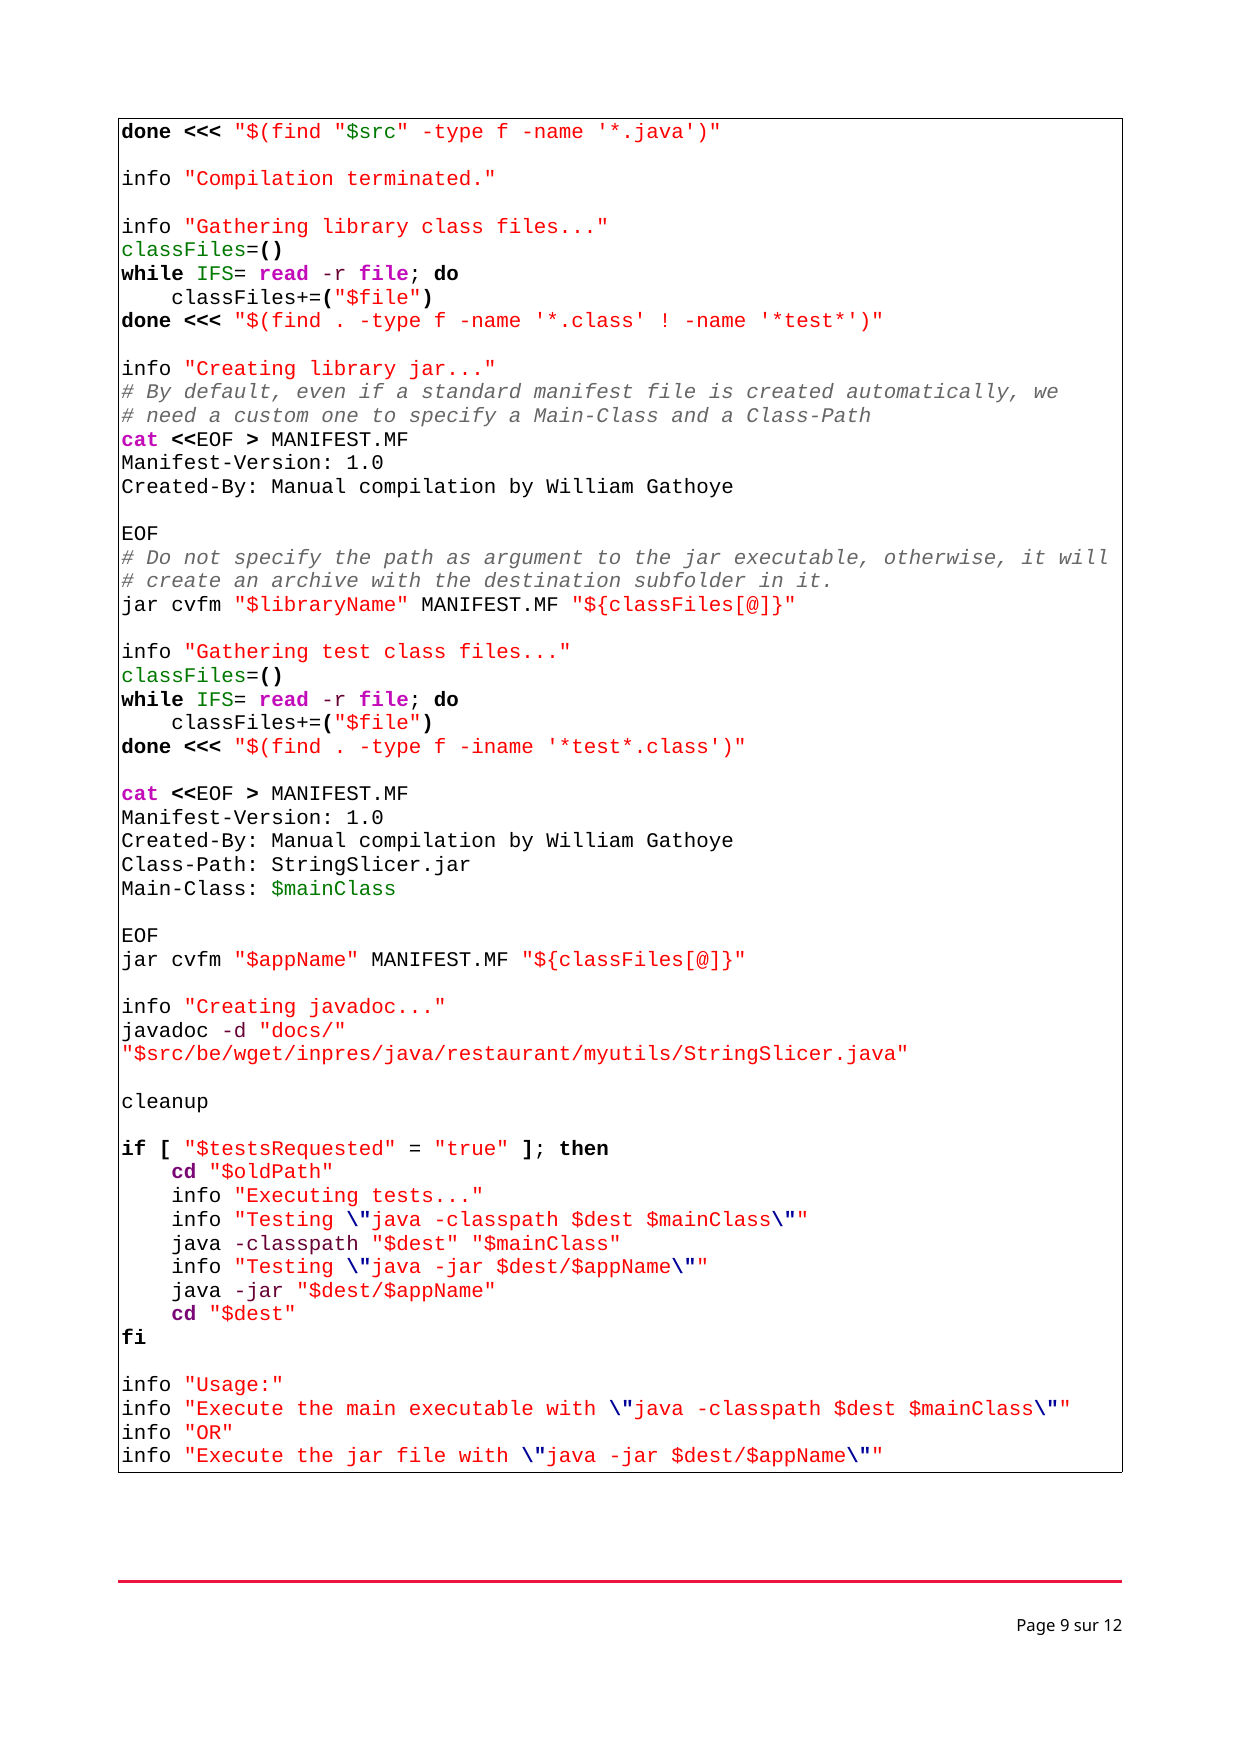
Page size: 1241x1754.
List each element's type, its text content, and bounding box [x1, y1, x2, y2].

text classFiles+=("$file") [119, 284, 1122, 307]
text classFiles+=("$file") [119, 709, 1122, 733]
text if [ "$testsRequested" = "true" ]; then [119, 1135, 1122, 1158]
text info "OR" [119, 1419, 1122, 1442]
text cat <<EOF > MANIFEST.MF [119, 780, 1122, 804]
text while IFS= read -r file; do [119, 260, 1122, 284]
text info "Creating javadoc..." [119, 993, 1122, 1017]
text done <<< "$(find "$src" -type f -name '*.java')" [119, 119, 1122, 145]
text java -jar "$dest/$appName" [119, 1277, 1122, 1300]
text # create an archive with the destination subfolder in it. [119, 567, 1122, 591]
text info "Compilation terminated." [119, 165, 1122, 192]
text jar cvfm "$libraryName" MANIFEST.MF "${classFiles[@]}" [119, 591, 1122, 618]
text info "Executing tests..." [119, 1182, 1122, 1206]
text jar cvfm "$appName" MANIFEST.MF "${classFiles[@]}" [119, 946, 1122, 972]
text EOF [119, 922, 1122, 946]
text cd "$dest" [119, 1300, 1122, 1324]
text cat <<EOF > MANIFEST.MF [119, 426, 1122, 449]
text Class-Path: StringSlicer.jar [119, 851, 1122, 875]
text Manifest-Version: 1.0 [119, 804, 1122, 827]
text # need a custom one to specify a Main-Class and a Class-Path [119, 402, 1122, 426]
text info "Gathering library class files..." [119, 213, 1122, 236]
text # By default, even if a standard manifest file is created automatically, we [119, 378, 1122, 402]
text Manifest-Version: 1.0 [119, 449, 1122, 473]
text while IFS= read -r file; do [119, 686, 1122, 709]
text info "Testing \"java -jar $dest/$appName\"" [119, 1253, 1122, 1277]
text done <<< "$(find . -type f -name '*.class' ! -name '*test*')" [119, 307, 1122, 334]
text javadoc -d "docs/" "$src/be/wget/inpres/java/restaurant/myutils/StringSlicer.java" [119, 1017, 1122, 1067]
text info "Gathering test class files..." [119, 638, 1122, 662]
text info "Usage:" [119, 1371, 1122, 1395]
text done <<< "$(find . -type f -iname '*test*.class')" [119, 733, 1122, 759]
text Created-By: Manual compilation by William Gathoye [119, 473, 1122, 499]
text fi [119, 1324, 1122, 1351]
text Created-By: Manual compilation by William Gathoye [119, 827, 1122, 851]
text java -classpath "$dest" "$mainClass" [119, 1229, 1122, 1253]
text info "Execute the jar file with \"java -jar $dest/$appName\"" [119, 1442, 1122, 1472]
text classFiles=() [119, 236, 1122, 260]
text # Do not specify the path as argument to the jar executable, otherwise, it will [119, 544, 1122, 567]
text EOF [119, 520, 1122, 544]
text Main-Class: $mainClass [119, 875, 1122, 901]
text classFiles=() [119, 662, 1122, 686]
text info "Execute the main executable with \"java -classpath $dest $mainClass\"" [119, 1395, 1122, 1419]
text info "Creating library jar..." [119, 354, 1122, 378]
text cleanup [119, 1088, 1122, 1114]
text info "Testing \"java -classpath $dest $mainClass\"" [119, 1206, 1122, 1229]
text cd "$oldPath" [119, 1158, 1122, 1182]
